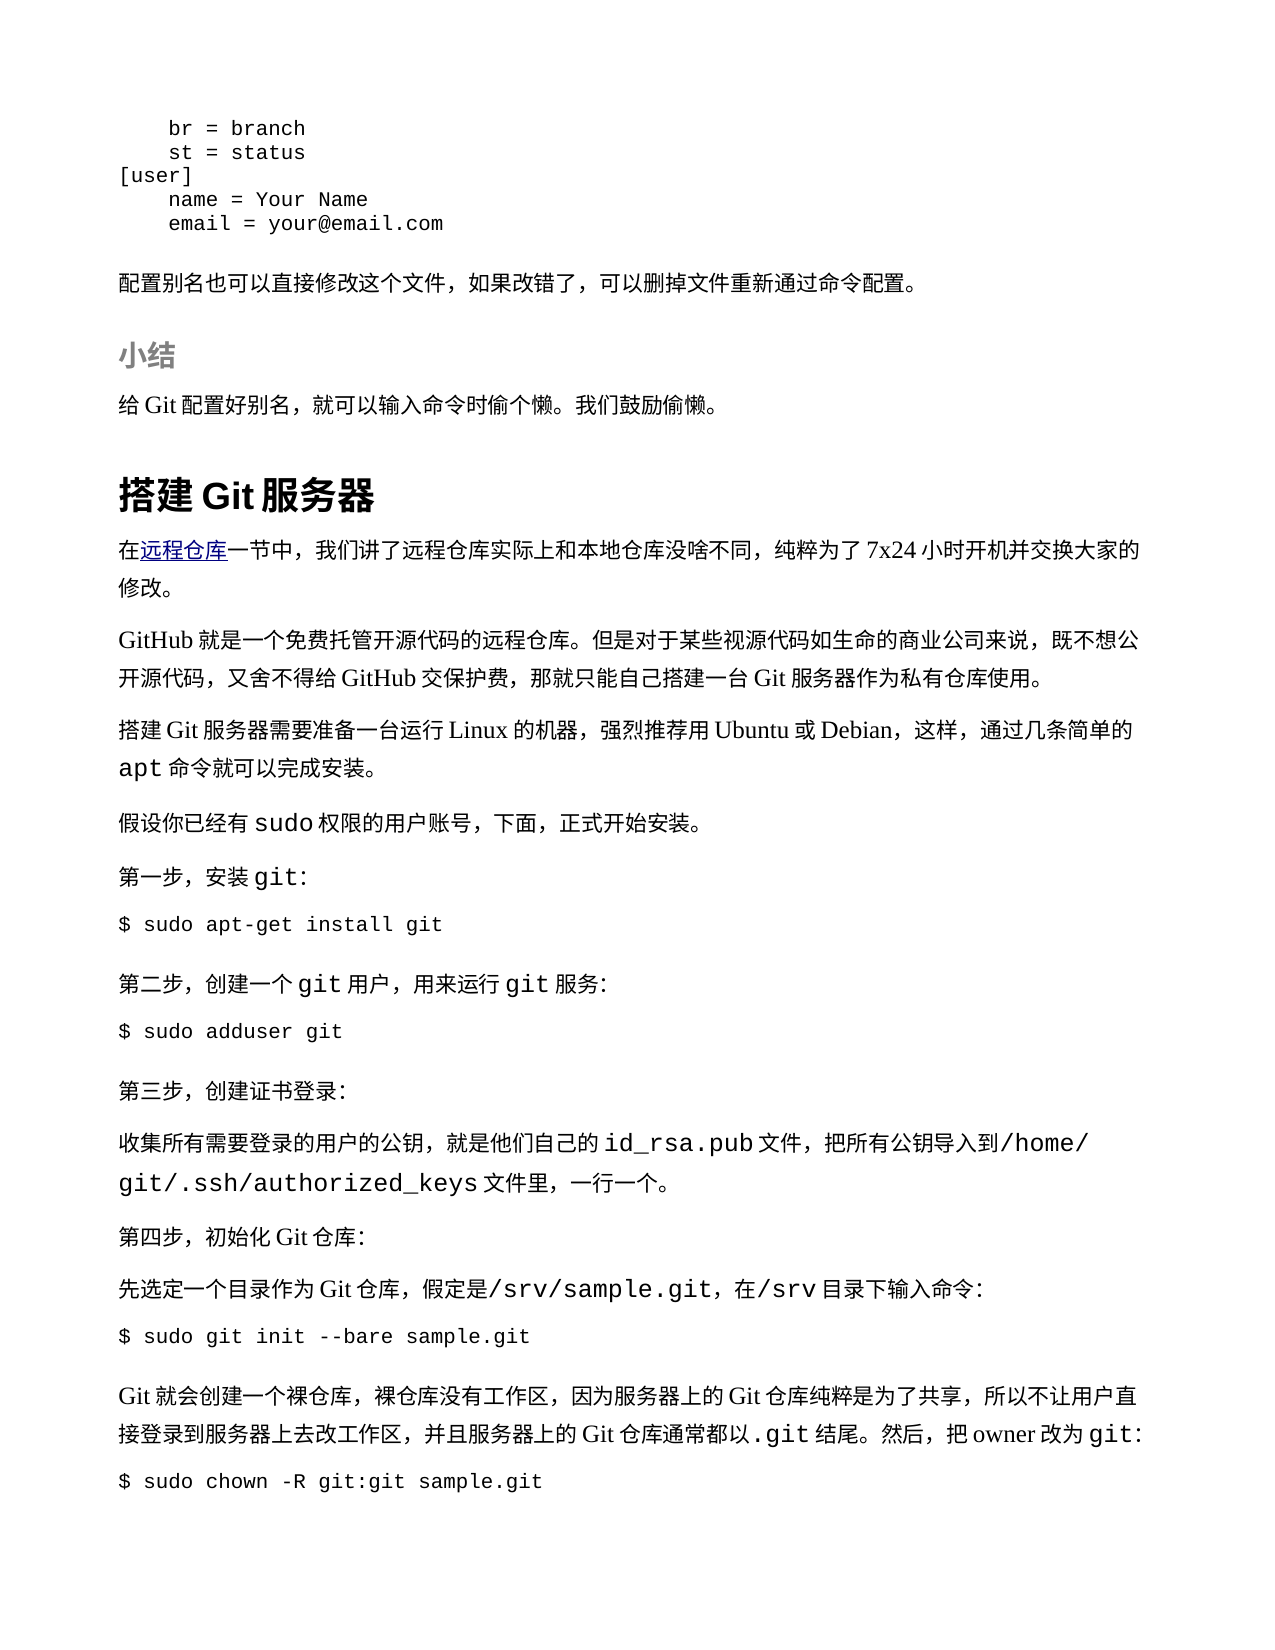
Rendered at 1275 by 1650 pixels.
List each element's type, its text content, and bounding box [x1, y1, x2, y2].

text st = status [118, 142, 1157, 165]
subtitle 小结 [118, 333, 1157, 375]
text $ sudo chown -R git:git sample.git [118, 1471, 1157, 1495]
text 在远程仓库一节中，我们讲了远程仓库实际上和本地仓库没啥不同，纯粹为了7x24小时开机并交换大家的修改。 [118, 533, 1157, 602]
text br = branch [118, 118, 1157, 142]
text 假设你已经有sudo权限的用户账号，下面，正式开始安装。 [118, 806, 1157, 838]
text 第二步，创建一个git用户，用来运行git服务： [118, 967, 1157, 1000]
text name = Your Name [118, 189, 1157, 213]
text 第三步，创建证书登录： [118, 1074, 1157, 1106]
text $ sudo apt-get install git [118, 914, 1157, 937]
text 收集所有需要登录的用户的公钥，就是他们自己的id_rsa.pub文件，把所有公钥导入到/home/git/.ssh/authorized_keys文件里，一行一个。 [118, 1126, 1157, 1198]
text $ sudo adduser git [118, 1021, 1157, 1044]
text 配置别名也可以直接修改这个文件，如果改错了，可以删掉文件重新通过命令配置。 [118, 266, 1157, 297]
text 搭建Git服务器需要准备一台运行Linux的机器，强烈推荐用Ubuntu或Debian，这样，通过几条简单的apt命令就可以完成安装。 [118, 713, 1157, 784]
text 第四步，初始化Git仓库： [118, 1220, 1157, 1251]
subtitle 搭建Git服务器 [118, 465, 1157, 520]
text Git就会创建一个裸仓库，裸仓库没有工作区，因为服务器上的Git仓库纯粹是为了共享，所以不让用户直接登录到服务器上去改工作区，并且服务器上的Git仓库通常都以.git结尾。然后，把owner改为git： [118, 1379, 1157, 1450]
text 第一步，安装git： [118, 859, 1157, 892]
text [user] [118, 165, 1157, 189]
text $ sudo git init --bare sample.git [118, 1326, 1157, 1350]
text 先选定一个目录作为Git仓库，假定是/srv/sample.git，在/srv目录下输入命令： [118, 1272, 1157, 1305]
text 给Git配置好别名，就可以输入命令时偷个懒。我们鼓励偷懒。 [118, 388, 1157, 419]
text GitHub就是一个免费托管开源代码的远程仓库。但是对于某些视源代码如生命的商业公司来说，既不想公开源代码，又舍不得给GitHub交保护费，那就只能自己搭建一台Git服务器作为私有仓库使用。 [118, 623, 1157, 693]
text email = your@email.com [118, 213, 1157, 236]
